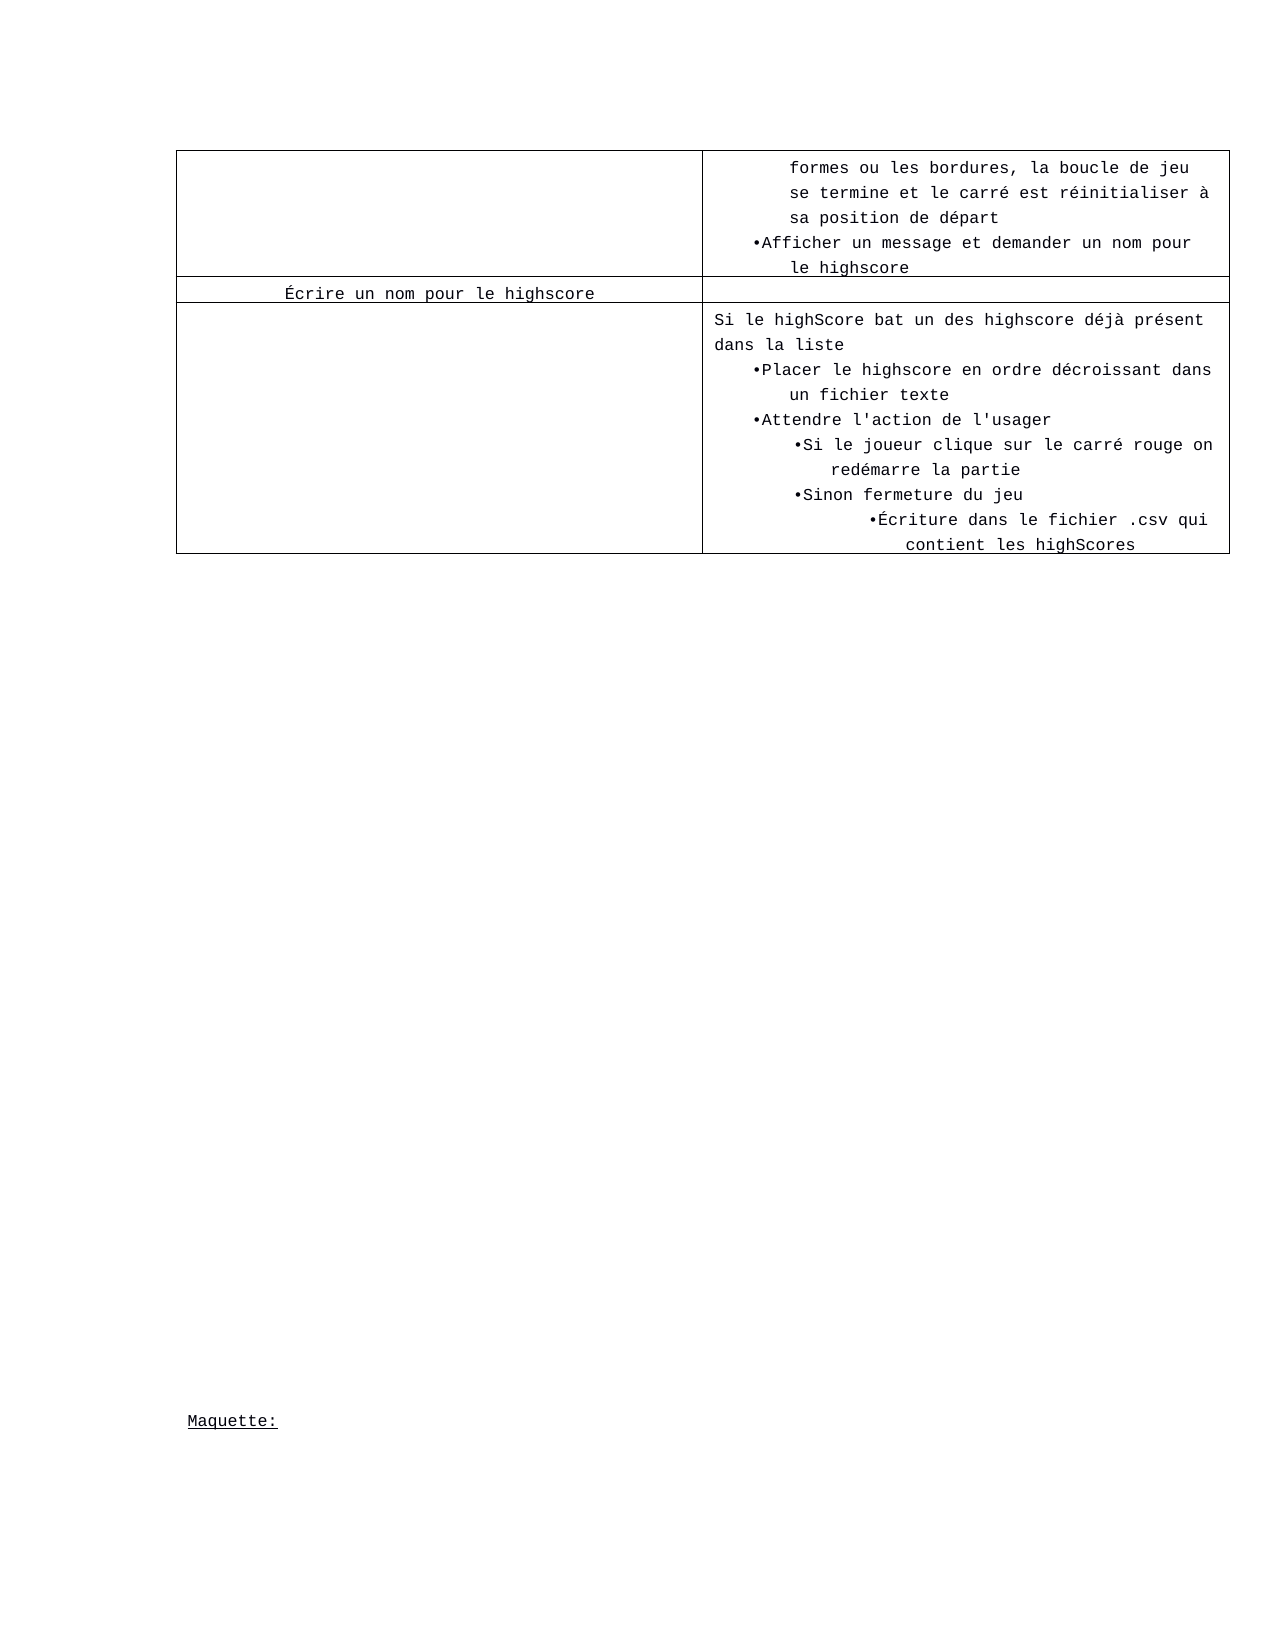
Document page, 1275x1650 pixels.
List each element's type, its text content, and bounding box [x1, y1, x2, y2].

table_cell [177, 151, 702, 276]
table_cell [703, 277, 1229, 302]
table_cell Écrire un nom pour le highscore [177, 277, 702, 302]
text Maquette: [187, 1404, 1087, 1429]
table_cell Si le highScore bat un des highscore déjà présent dans la liste Placer le highscore en ordre décroissant dans un fichier texte Attendre l'action de l'usager Si le joueur clique sur le carré rouge on redémarre la partie Sinon fermeture du jeu Écriture dans le fichier .csv qui contient les highScores [703, 303, 1229, 553]
table_cell formes ou les bordures, la boucle de jeu se termine et le carré est réinitialiser à sa position de départ Afficher un message et demander un nom pour le highscore [703, 151, 1229, 276]
table_cell [177, 303, 702, 553]
